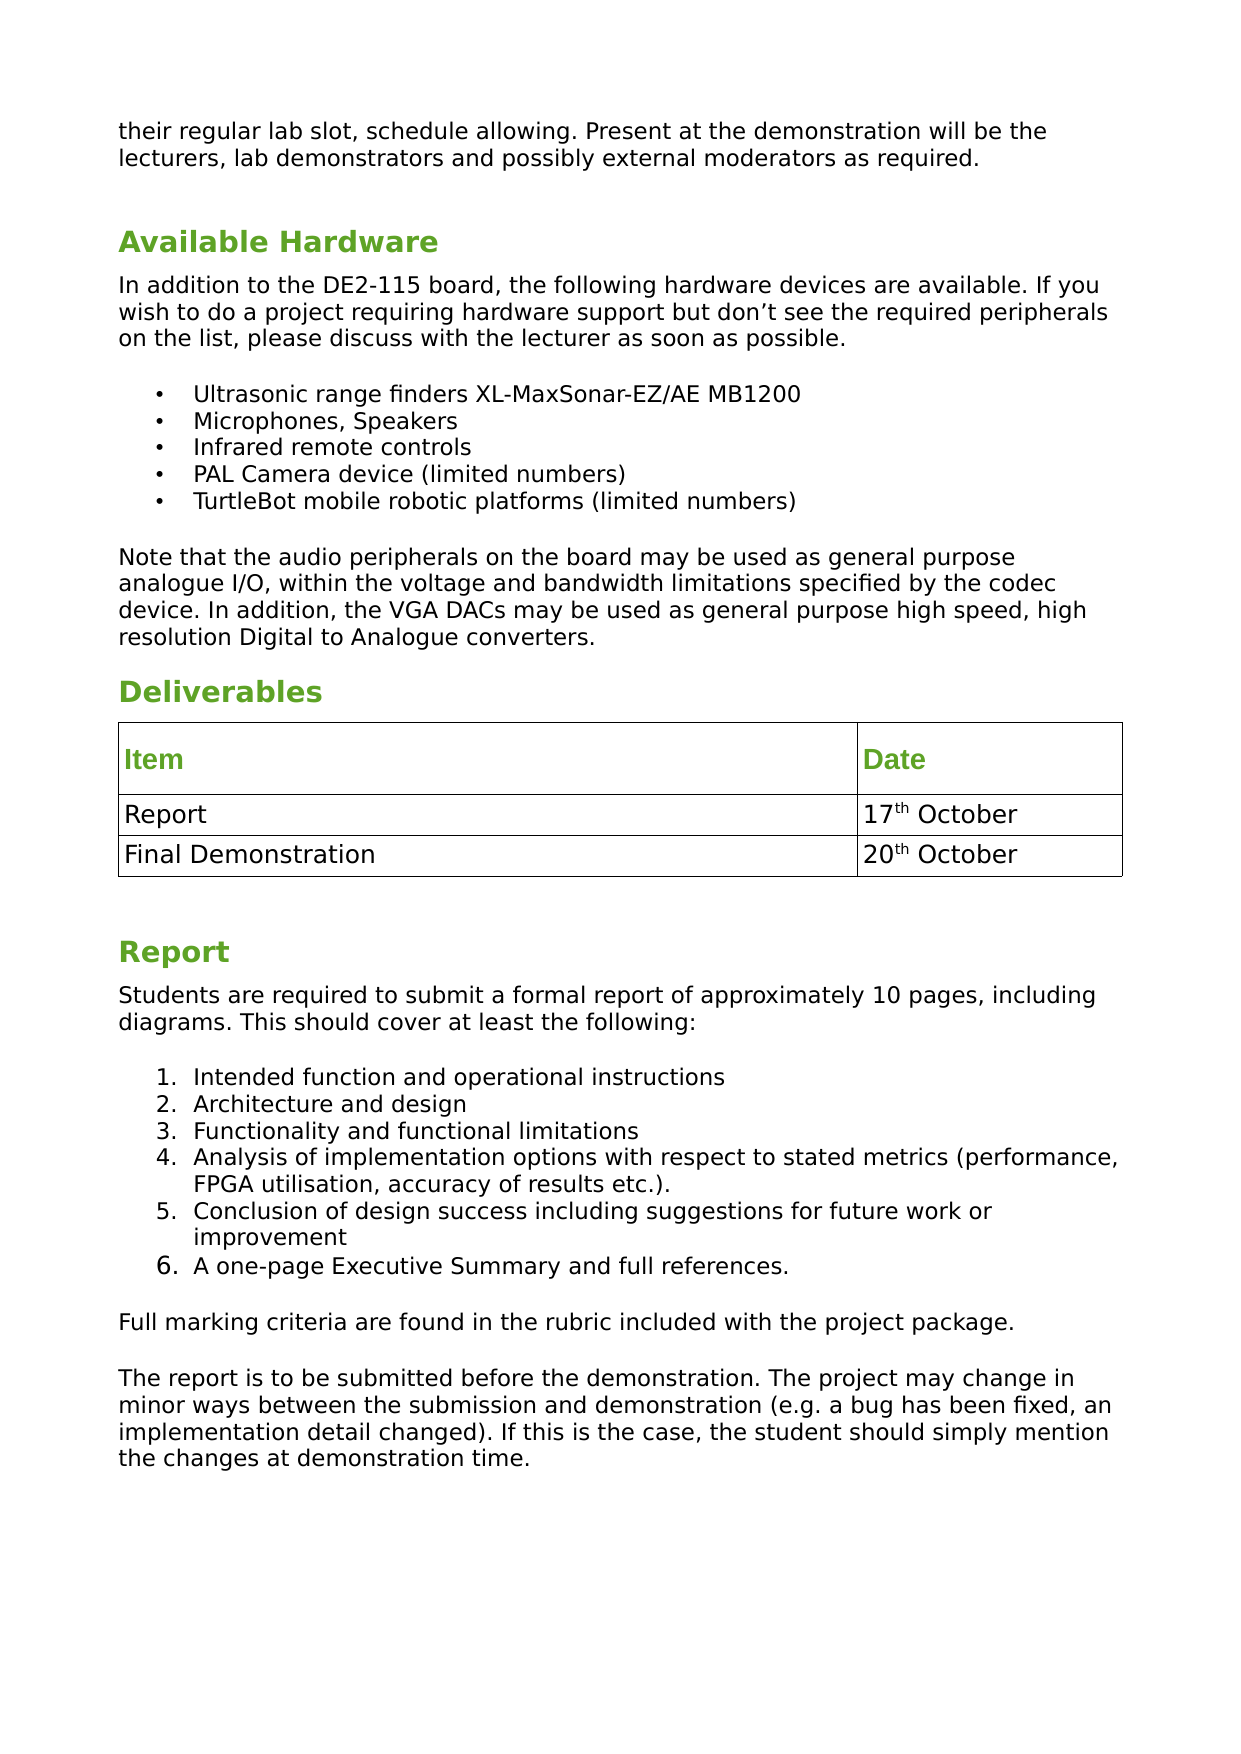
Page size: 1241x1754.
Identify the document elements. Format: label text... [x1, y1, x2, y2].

list Analysis of implementation options with respect to stated metrics (performance, FPGA utilisation, accuracy of results etc.). [156, 1144, 1122, 1198]
list Ultrasonic range finders XL-MaxSonar-EZ/AE MB1200 [156, 381, 1122, 408]
text their regular lab slot, schedule allowing. Present at the demonstration will be the lecturers, lab demonstrators and possibly external moderators as required. [118, 118, 1122, 171]
list TurtleBot mobile robotic platforms (limited numbers) [156, 488, 1122, 514]
list Microphones, Speakers [156, 408, 1122, 434]
list A one-page Executive Summary and full references. [156, 1251, 1122, 1280]
text In addition to the DE2-115 board, the following hardware devices are available. If you wish to do a project requiring hardware support but don’t see the required peripherals on the list, please discuss with the lecturer as soon as possible. [118, 272, 1122, 352]
table_cell 20th October [858, 836, 1122, 876]
subtitle Report [118, 936, 1122, 969]
table_cell Final Demonstration [119, 836, 857, 876]
list Conclusion of design success including suggestions for future work or improvement [156, 1198, 1122, 1251]
subtitle Deliverables [118, 675, 1122, 709]
text The report is to be submitted before the demonstration. The project may change in minor ways between the submission and demonstration (e.g. a bug has been fixed, an implementation detail changed). If this is the case, the student should simply mention the changes at demonstration time. [118, 1365, 1122, 1472]
list Intended function and operational instructions [156, 1064, 1122, 1091]
list Architecture and design [156, 1091, 1122, 1118]
text Students are required to submit a formal report of approximately 10 pages, including diagrams. This should cover at least the following: [118, 982, 1122, 1035]
text Full marking criteria are found in the rubric included with the project package. [118, 1309, 1122, 1336]
text Note that the audio peripherals on the board may be used as general purpose analogue I/O, within the voltage and bandwidth limitations specified by the codec device. In addition, the VGA DACs may be used as general purpose high speed, high resolution Digital to Analogue converters. [118, 544, 1122, 650]
table_cell Report [119, 795, 857, 835]
subtitle Available Hardware [118, 226, 1122, 259]
list PAL Camera device (limited numbers) [156, 461, 1122, 488]
list Functionality and functional limitations [156, 1118, 1122, 1144]
table_header Item [119, 723, 857, 794]
table_cell 17th October [858, 795, 1122, 835]
list Infrared remote controls [156, 434, 1122, 461]
table_header Date [858, 723, 1122, 794]
